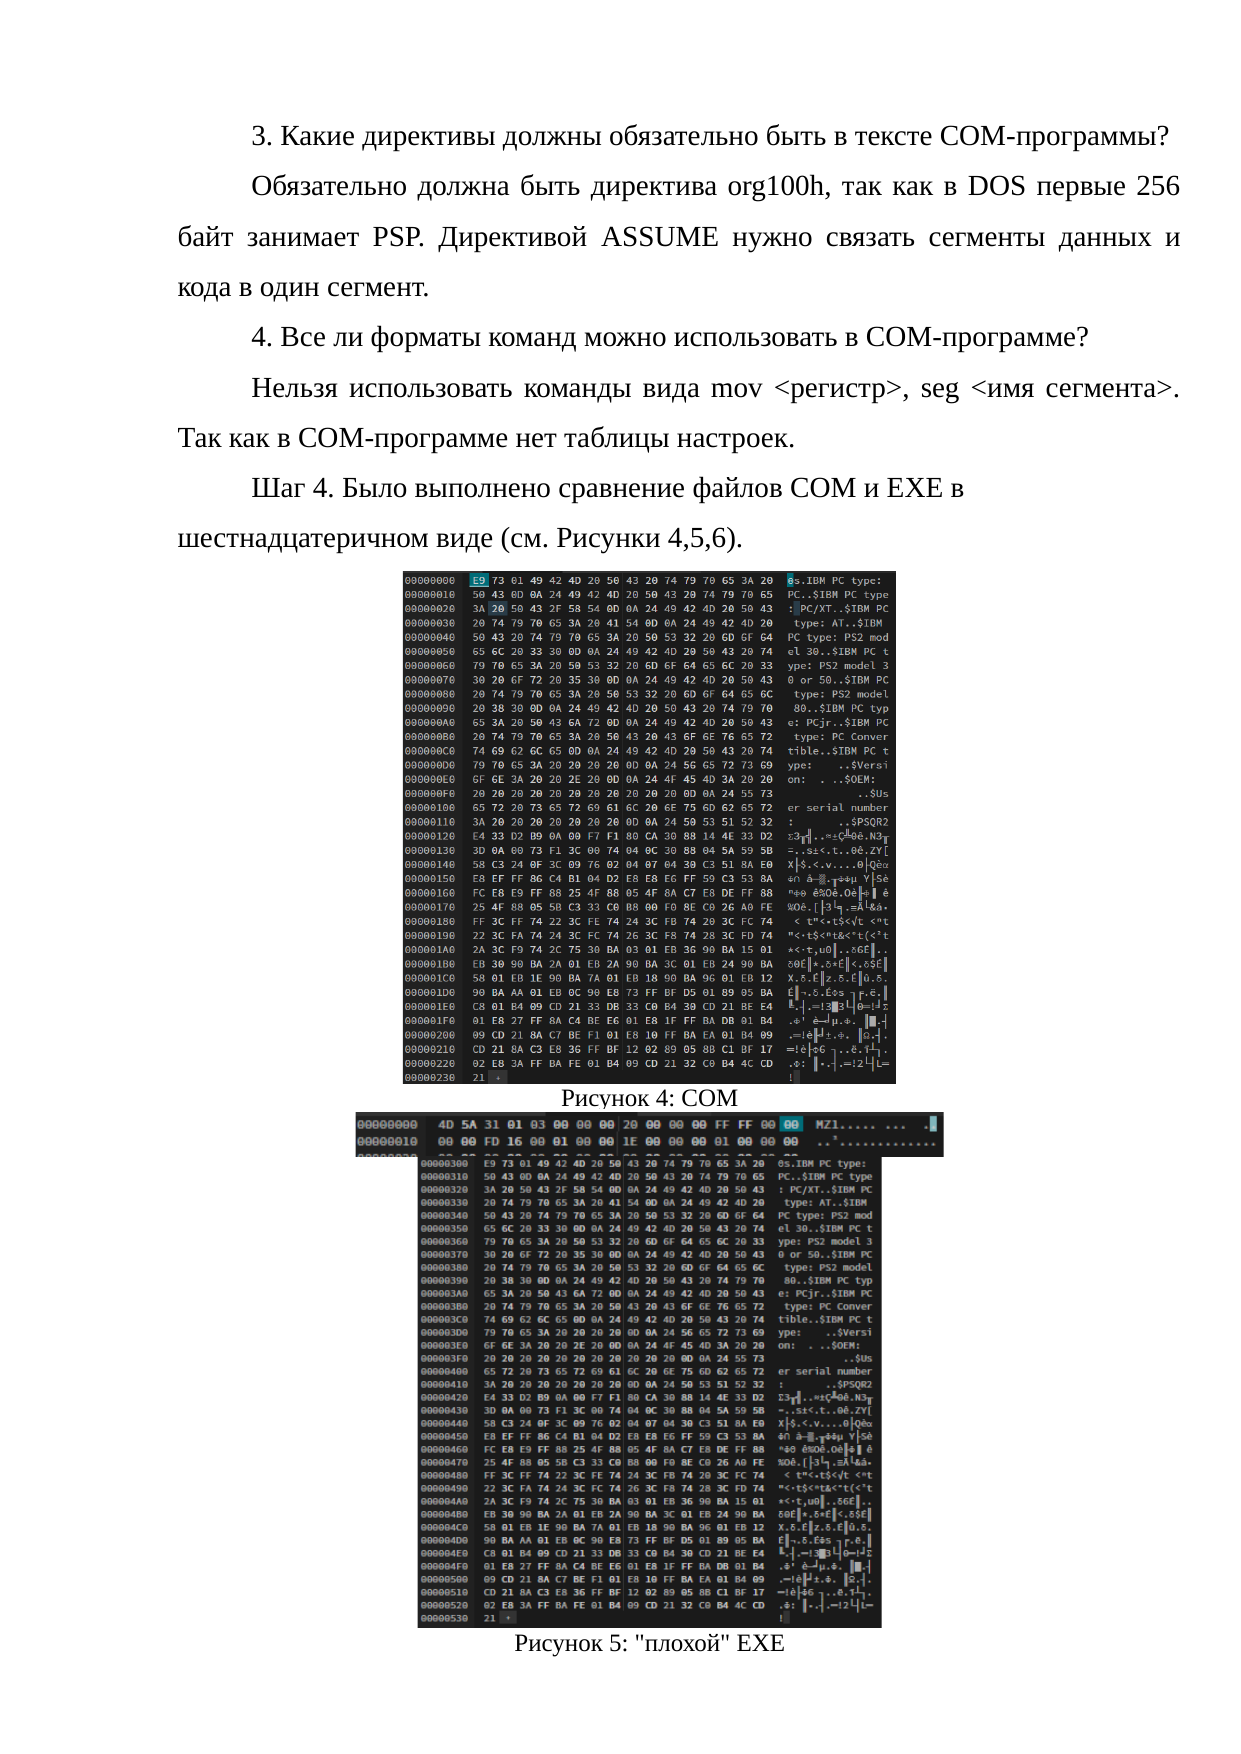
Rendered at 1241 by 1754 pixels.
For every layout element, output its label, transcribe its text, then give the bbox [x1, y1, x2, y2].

text [266, 1112, 417, 1628]
text Рисунок 5: "плохой" EXE [266, 1628, 974, 1657]
text 4. Все ли форматы команд можно использовать в COM-программе? [177, 319, 1181, 353]
text 3. Какие директивы должны обязательно быть в тексте COM-программы? [177, 118, 1181, 152]
text [266, 1657, 974, 1672]
text Рисунок 4: COM [177, 1083, 1063, 1108]
text Нельзя использовать команды вида mov <регистр>, seg <имя сегмента>. Так как в COM-программе нет таблицы настроек. [177, 370, 1181, 453]
text Шаг 4. Было выполнено сравнение файлов COM и EXE в шестнадцатеричном виде (см. Рисунки 4,5,6). [177, 470, 1181, 1108]
text [882, 1112, 974, 1628]
text Обязательно должна быть директива org100h, так как в DOS первые 256 байт занимает PSP. Директивой ASSUME нужно связать сегменты данных и кода в один сегмент. [177, 168, 1181, 303]
